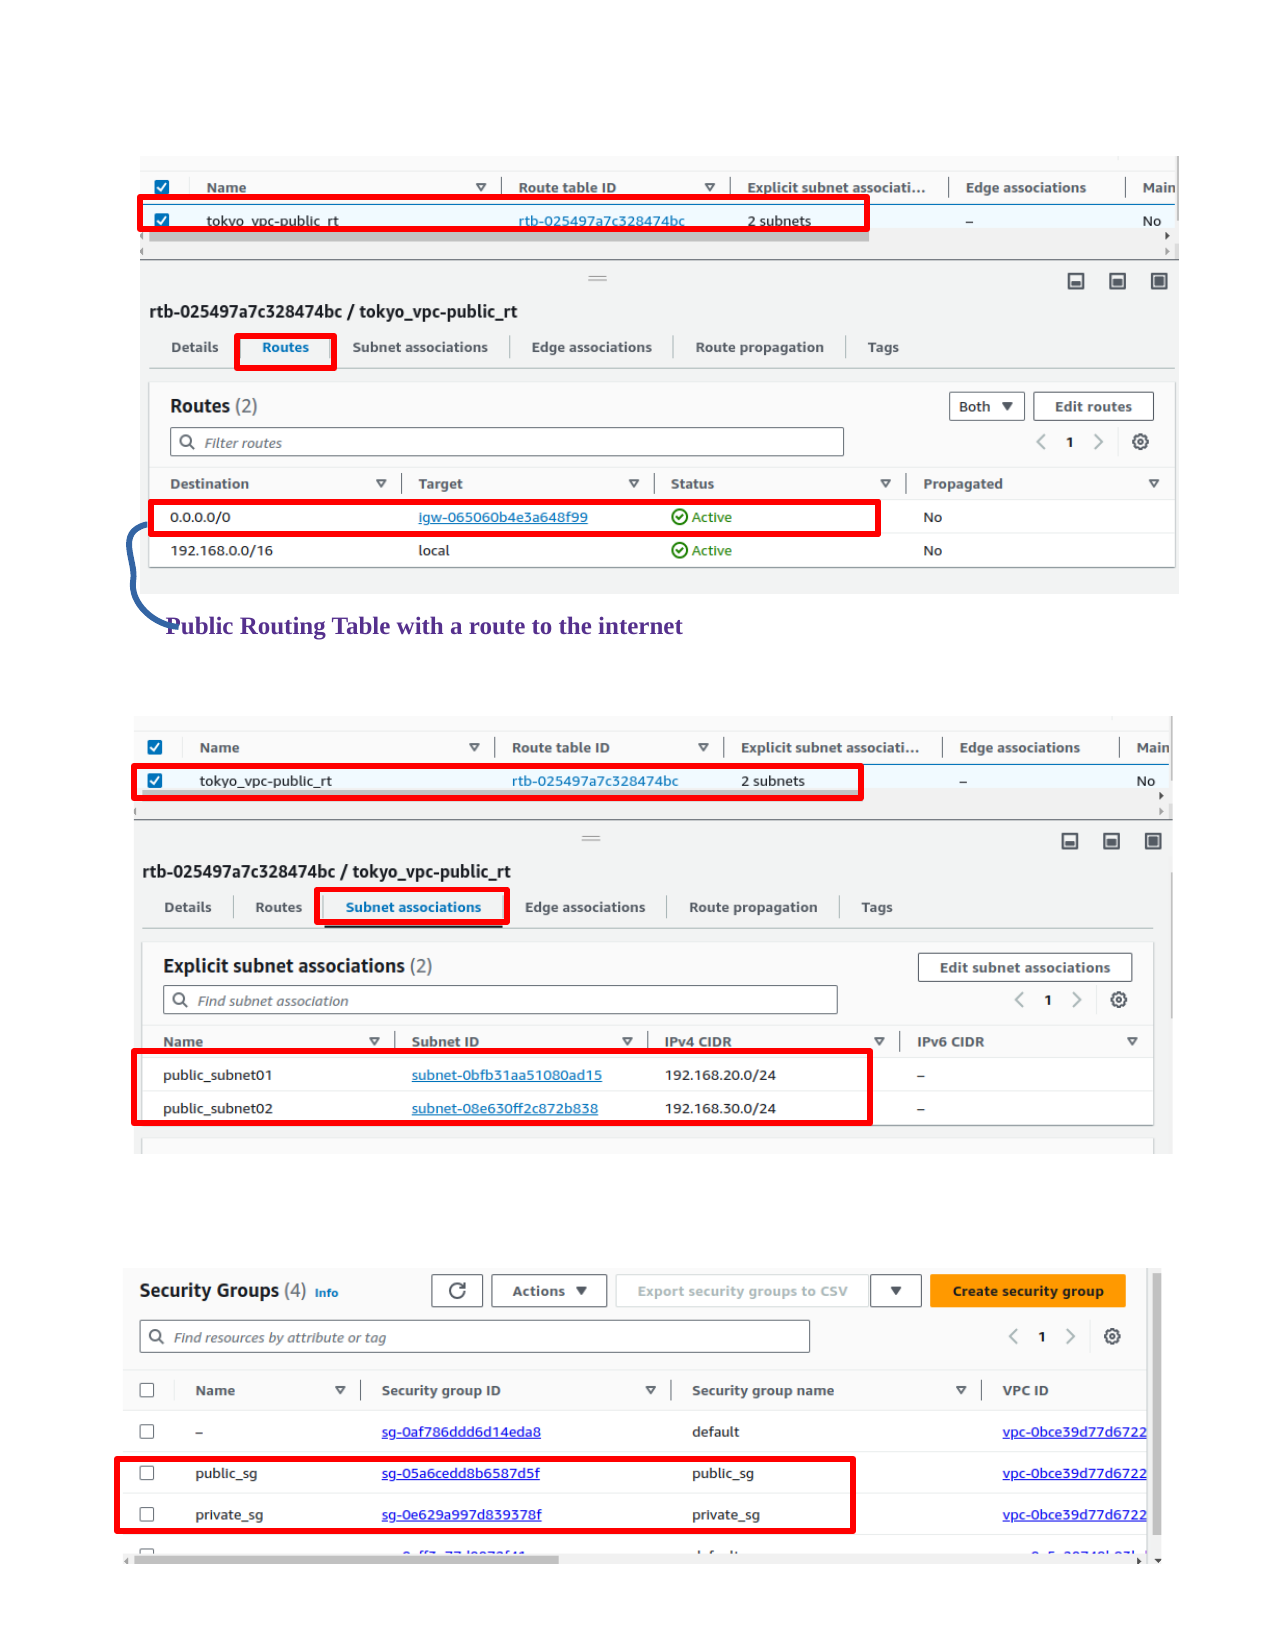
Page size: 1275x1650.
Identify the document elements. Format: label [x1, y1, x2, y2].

picture [154, 505, 875, 531]
picture [122, 1268, 1162, 1564]
picture [122, 1462, 850, 1528]
picture [137, 1054, 867, 1120]
picture [140, 156, 1179, 594]
picture [143, 200, 864, 226]
picture [133, 716, 1173, 1154]
picture [137, 769, 858, 795]
